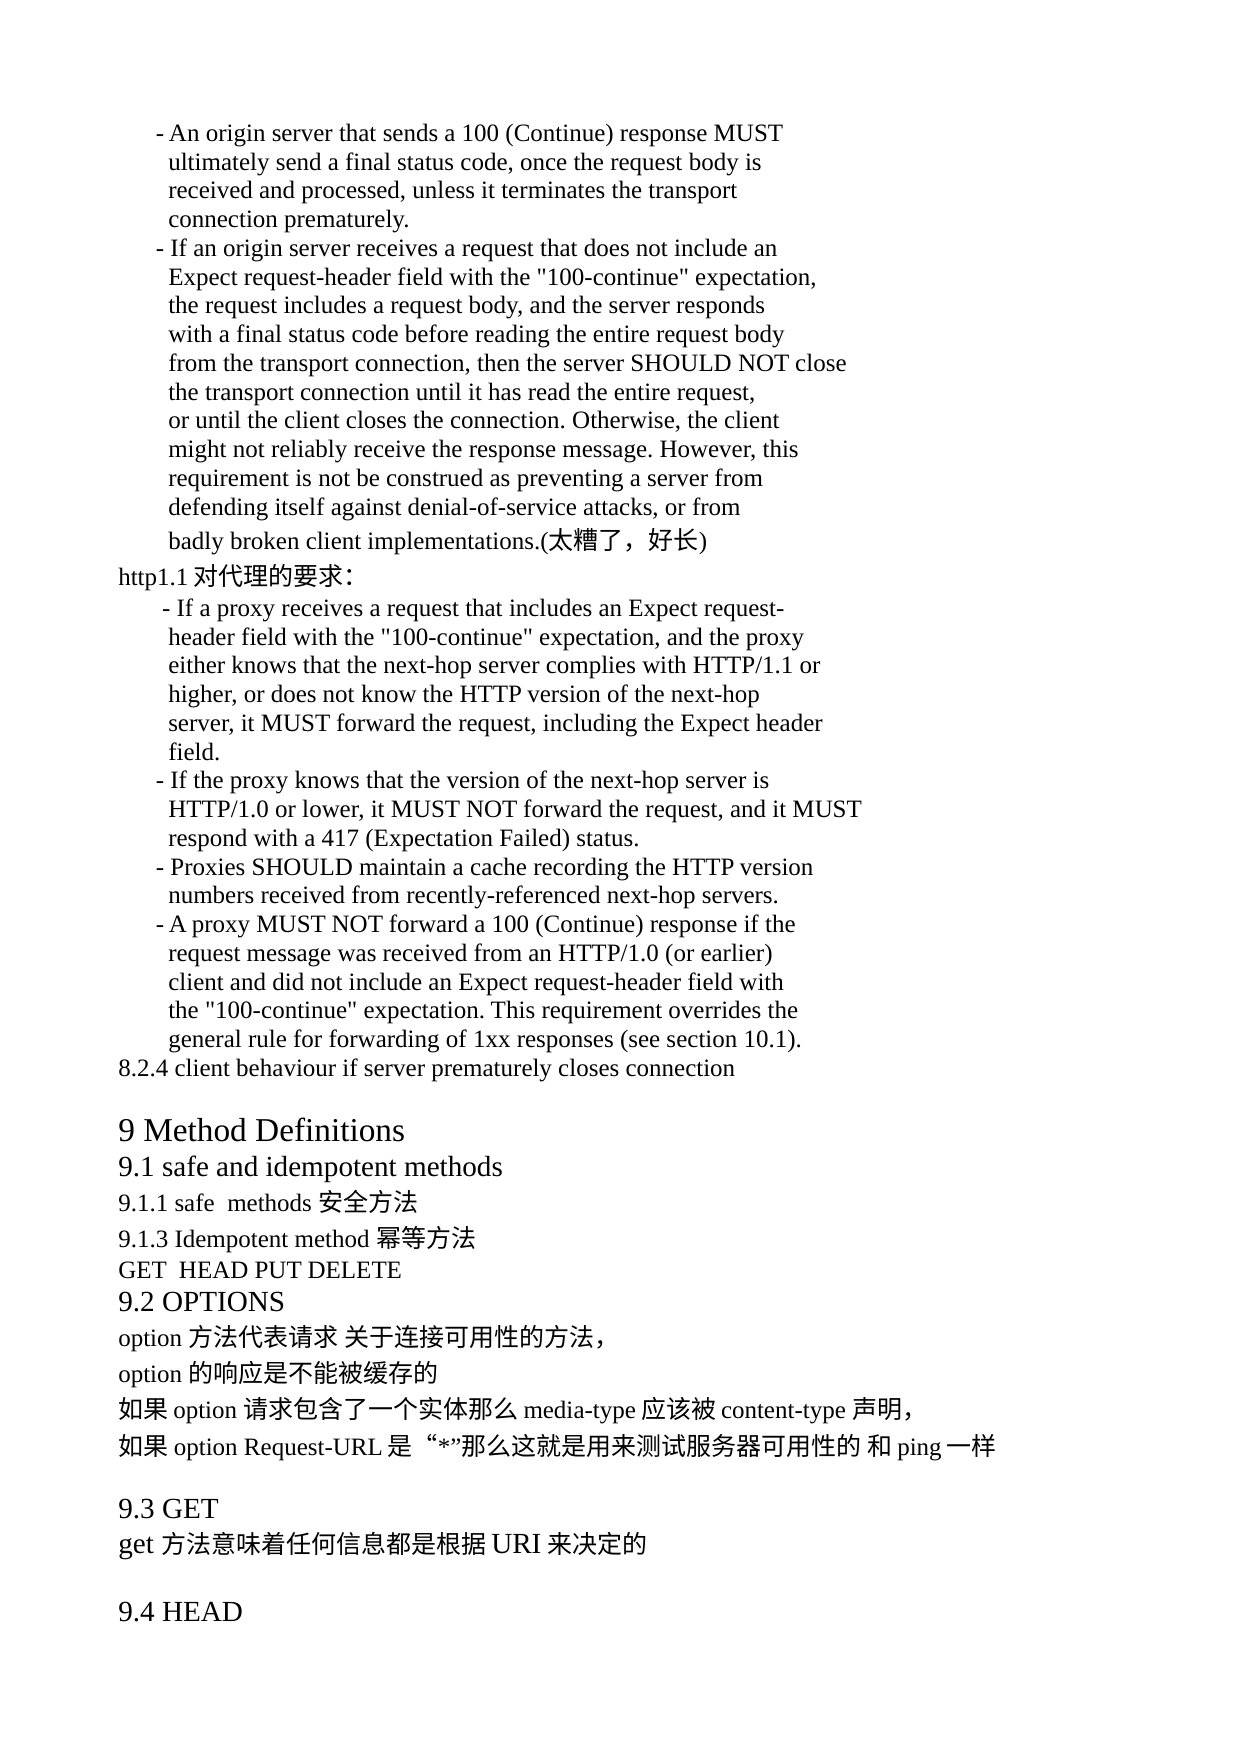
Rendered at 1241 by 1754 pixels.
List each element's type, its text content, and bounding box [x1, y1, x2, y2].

text the transport connection until it has read the entire request, [118, 377, 1122, 406]
text 8.2.4 client behaviour if server prematurely closes connection [118, 1053, 1122, 1082]
text 如果option 请求包含了一个实体那么media-type应该被content-type 声明， [118, 1390, 1122, 1426]
text - An origin server that sends a 100 (Continue) response MUST [118, 118, 1122, 147]
text defending itself against denial-of-service attacks, or from [118, 492, 1122, 521]
text 9 Method Definitions [118, 1111, 1122, 1149]
text badly broken client implementations.(太糟了，好长) [118, 521, 1122, 557]
text the request includes a request body, and the server responds [118, 291, 1122, 319]
text 9.1.3 Idempotent method 幂等方法 GET HEAD PUT DELETE [118, 1219, 1122, 1284]
text get 方法意味着任何信息都是根据URI来决定的 [118, 1524, 1122, 1561]
text might not reliably receive the response message. However, this [118, 434, 1122, 463]
text request message was received from an HTTP/1.0 (or earlier) [118, 938, 1122, 967]
text higher, or does not know the HTTP version of the next-hop [118, 679, 1122, 708]
text general rule for forwarding of 1xx responses (see section 10.1). [118, 1024, 1122, 1053]
text ultimately send a final status code, once the request body is [118, 147, 1122, 176]
text received and processed, unless it terminates the transport [118, 176, 1122, 204]
text 9.1 safe and idempotent methods [118, 1149, 1122, 1182]
text - If the proxy knows that the version of the next-hop server is [118, 766, 1122, 794]
text 如果 option Request-URL是“*”那么这就是用来测试服务器可用性的 和ping一样 [118, 1426, 1122, 1462]
text - If a proxy receives a request that includes an Expect request- [118, 593, 1122, 622]
text Expect request-header field with the "100-continue" expectation, [118, 262, 1122, 291]
text the "100-continue" expectation. This requirement overrides the [118, 996, 1122, 1024]
text - Proxies SHOULD maintain a cache recording the HTTP version [118, 852, 1122, 881]
text numbers received from recently-referenced next-hop servers. [118, 881, 1122, 909]
text server, it MUST forward the request, including the Expect header [118, 708, 1122, 737]
text 9.4 HEAD [118, 1594, 1122, 1628]
text or until the client closes the connection. Otherwise, the client [118, 406, 1122, 434]
text option 的响应是不能被缓存的 [118, 1353, 1122, 1390]
text header field with the "100-continue" expectation, and the proxy [118, 622, 1122, 651]
text 9.2 OPTIONS [118, 1284, 1122, 1317]
text - A proxy MUST NOT forward a 100 (Continue) response if the [118, 909, 1122, 938]
text 9.1.1 safe methods 安全方法 [118, 1182, 1122, 1219]
text http1.1对代理的要求： [118, 557, 1122, 593]
text option 方法代表请求 关于连接可用性的方法， [118, 1317, 1122, 1353]
text with a final status code before reading the entire request body [118, 319, 1122, 348]
text respond with a 417 (Expectation Failed) status. [118, 823, 1122, 852]
text field. [118, 737, 1122, 766]
text - If an origin server receives a request that does not include an [118, 233, 1122, 262]
text client and did not include an Expect request-header field with [118, 967, 1122, 996]
text from the transport connection, then the server SHOULD NOT close [118, 348, 1122, 377]
text 9.3 GET [118, 1491, 1122, 1524]
text requirement is not be construed as preventing a server from [118, 463, 1122, 492]
text connection prematurely. [118, 204, 1122, 233]
text HTTP/1.0 or lower, it MUST NOT forward the request, and it MUST [118, 794, 1122, 823]
text either knows that the next-hop server complies with HTTP/1.1 or [118, 651, 1122, 679]
